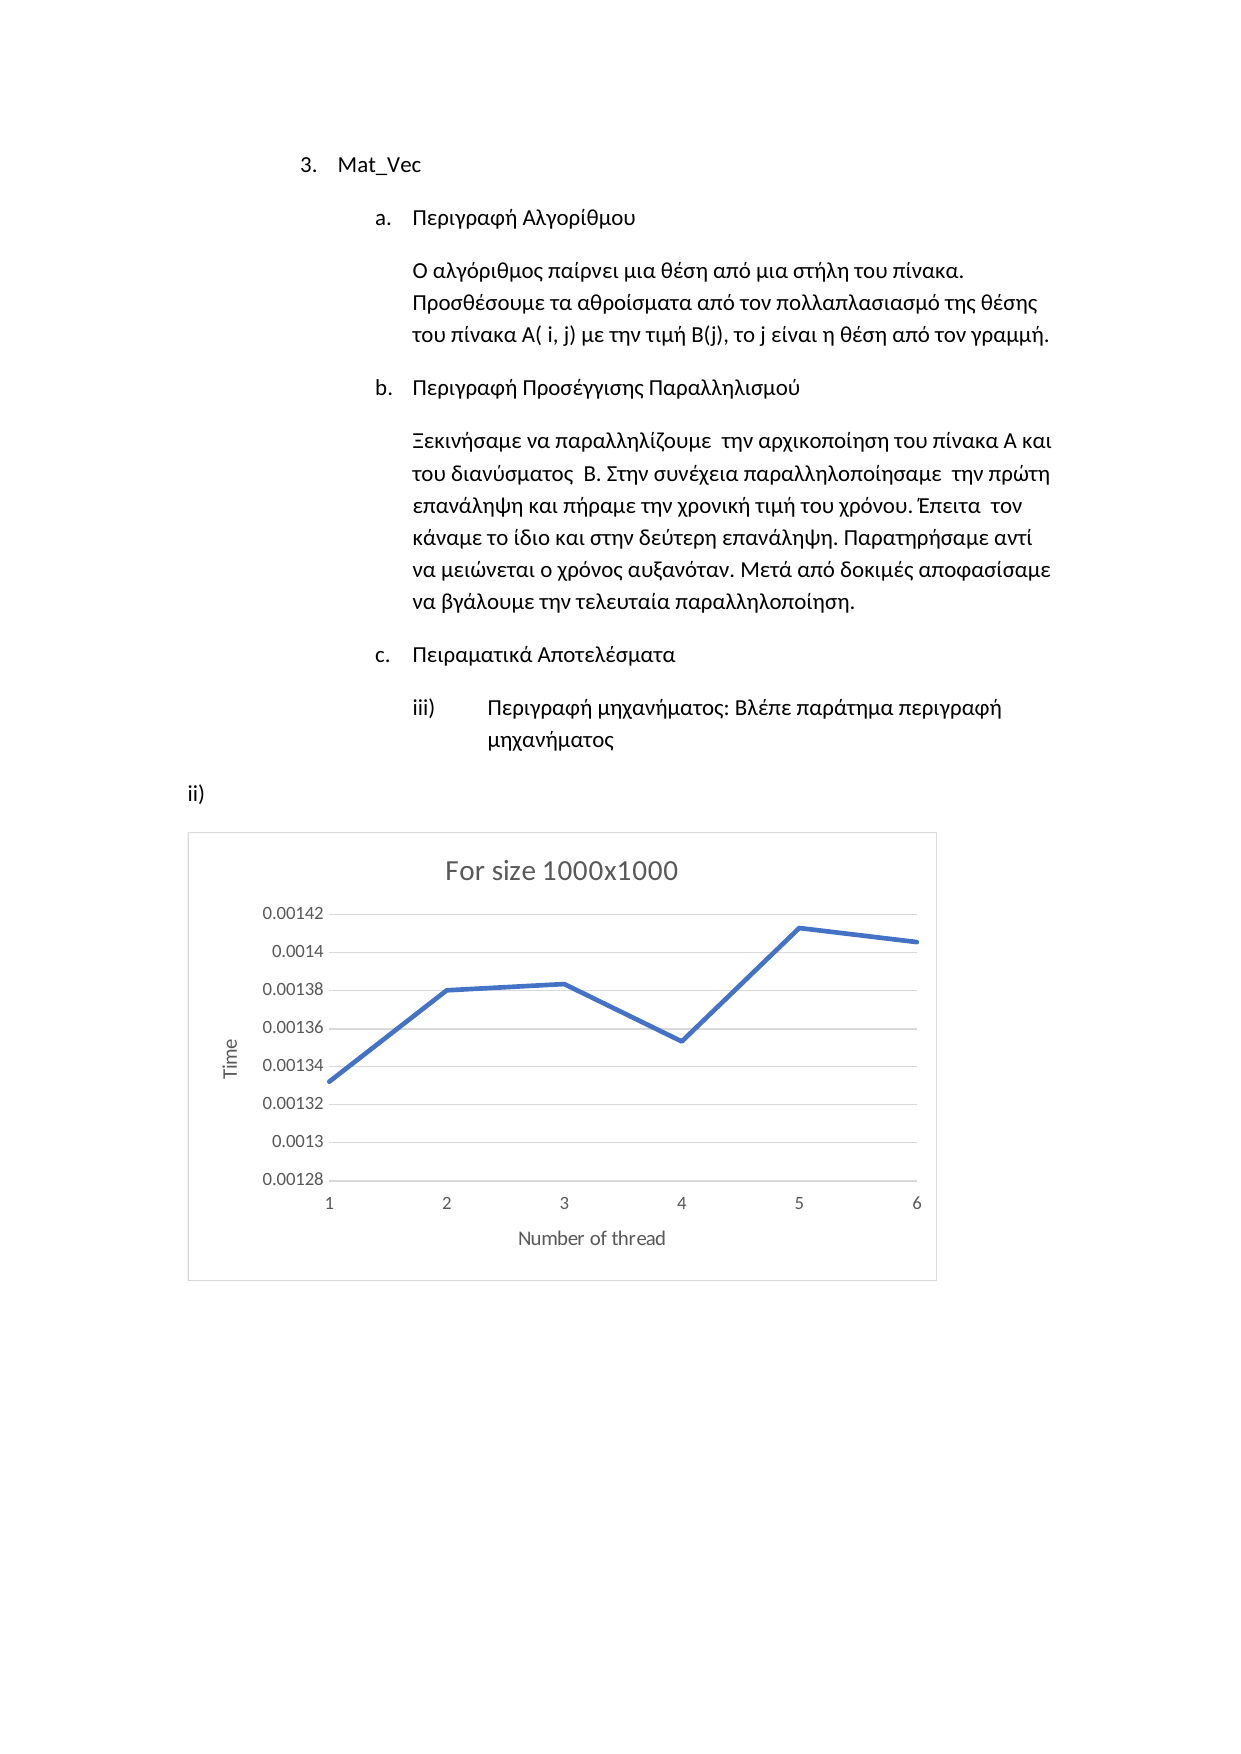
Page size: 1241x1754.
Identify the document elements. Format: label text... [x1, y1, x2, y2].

list Περιγραφή Αλγορίθμου [375, 203, 1053, 231]
text ii) [187, 779, 1053, 807]
list Περιγραφή Προσέγγισης Παραλληλισμού [375, 373, 1053, 401]
text Ο αλγόριθμος παίρνει μια θέση από μια στήλη του πίνακα. Προσθέσουμε τα αθροίσματα από τον πολλαπλασιασμό της θέσης του πίνακα Α( i, j) με την τιμή Β(j), το j είναι η θέση από τον γραμμή. [412, 256, 1053, 348]
list Περιγραφή μηχανήματος: Βλέπε παράτημα περιγραφή μηχανήματος [412, 693, 1053, 754]
text Ξεκινήσαμε να παραλληλίζουμε την αρχικοποίηση του πίνακα Α και του διανύσματος Β. Στην συνέχεια παραλληλοποίησαμε την πρώτη επανάληψη και πήραμε την χρονική τιμή του χρόνου. Έπειτα τον κάναμε το ίδιο και στην δεύτερη επανάληψη. Παρατηρήσαμε αντί να μειώνεται ο χρόνος αυξανόταν. Μετά από δοκιμές αποφασίσαμε να βγάλουμε την τελευταία παραλληλοποίηση. [412, 426, 1053, 615]
list Mat_Vec [300, 150, 1053, 178]
list Πειραματικά Αποτελέσματα [375, 640, 1053, 668]
